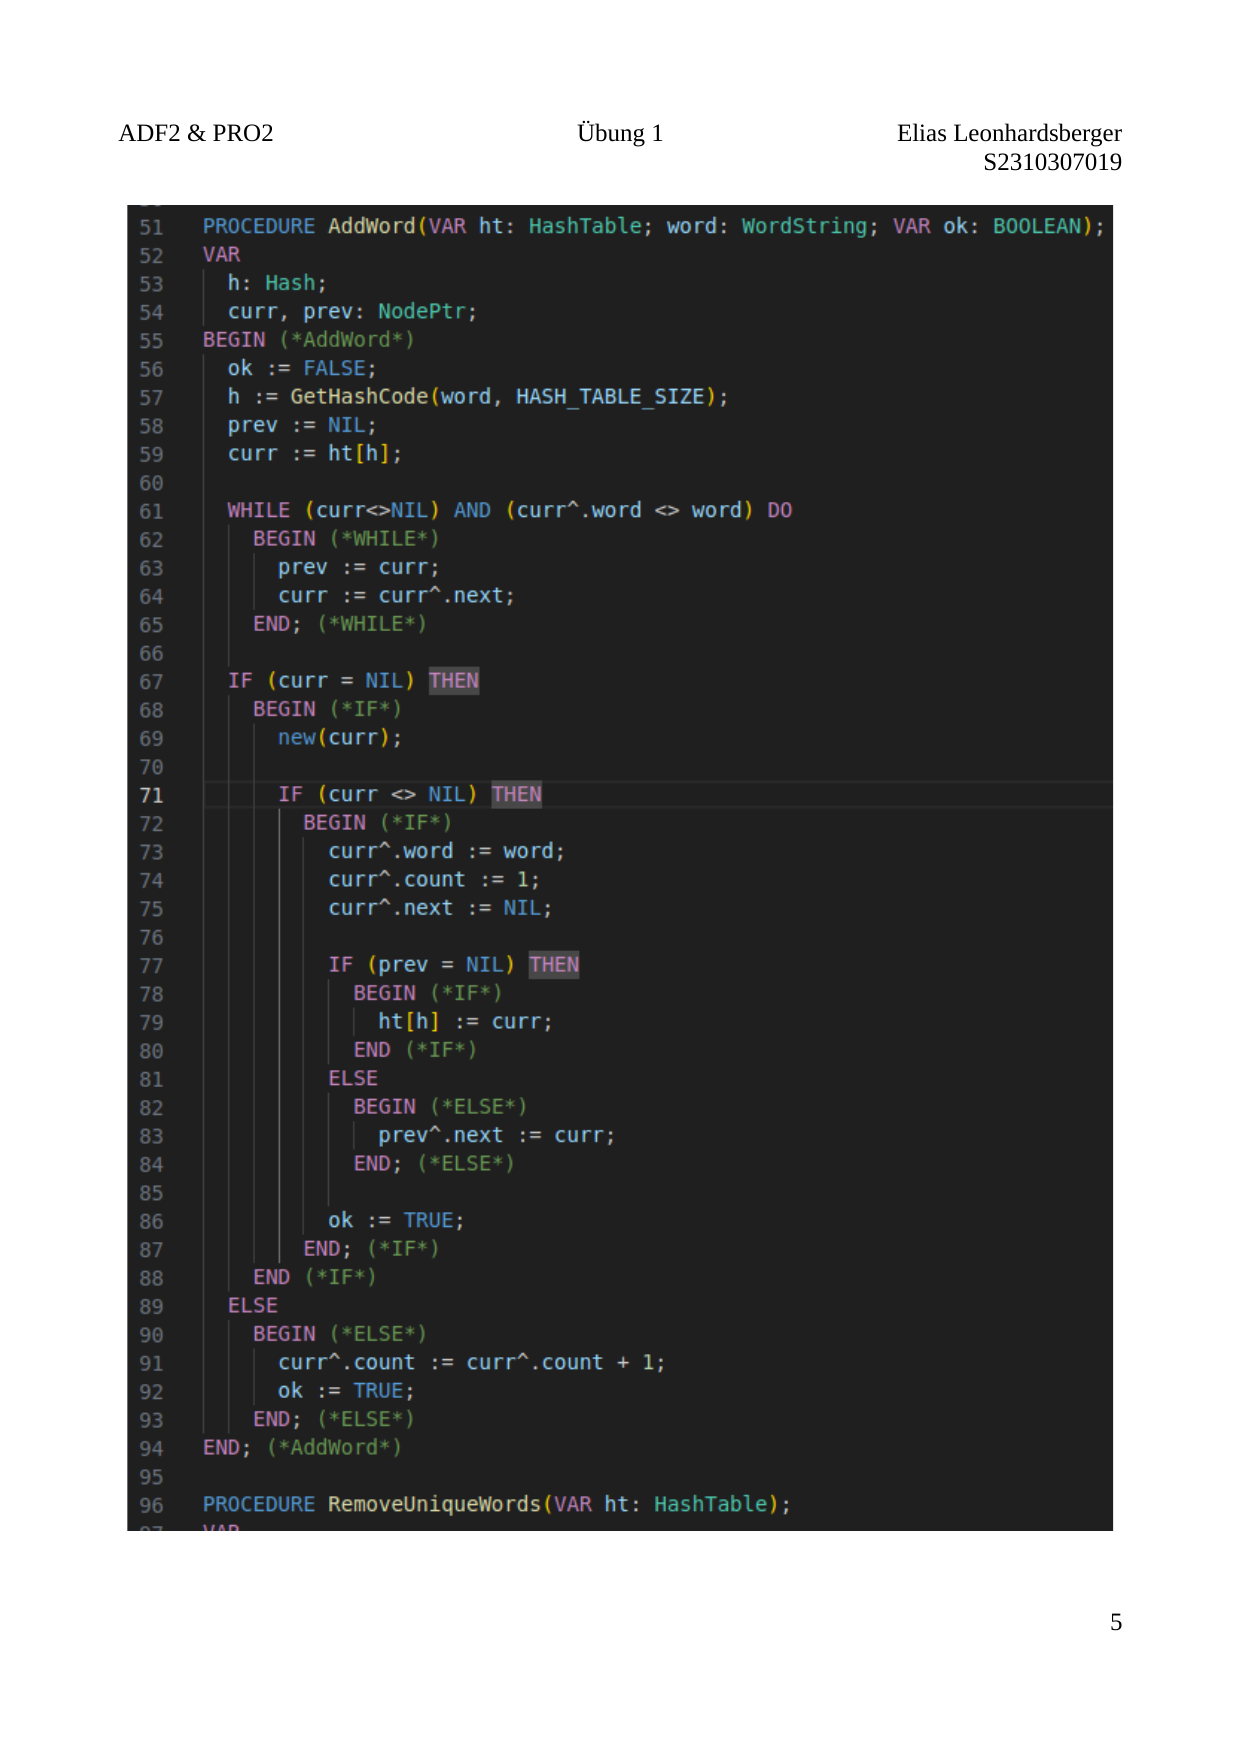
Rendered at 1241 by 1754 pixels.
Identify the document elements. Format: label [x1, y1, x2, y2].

picture [127, 205, 1114, 1531]
